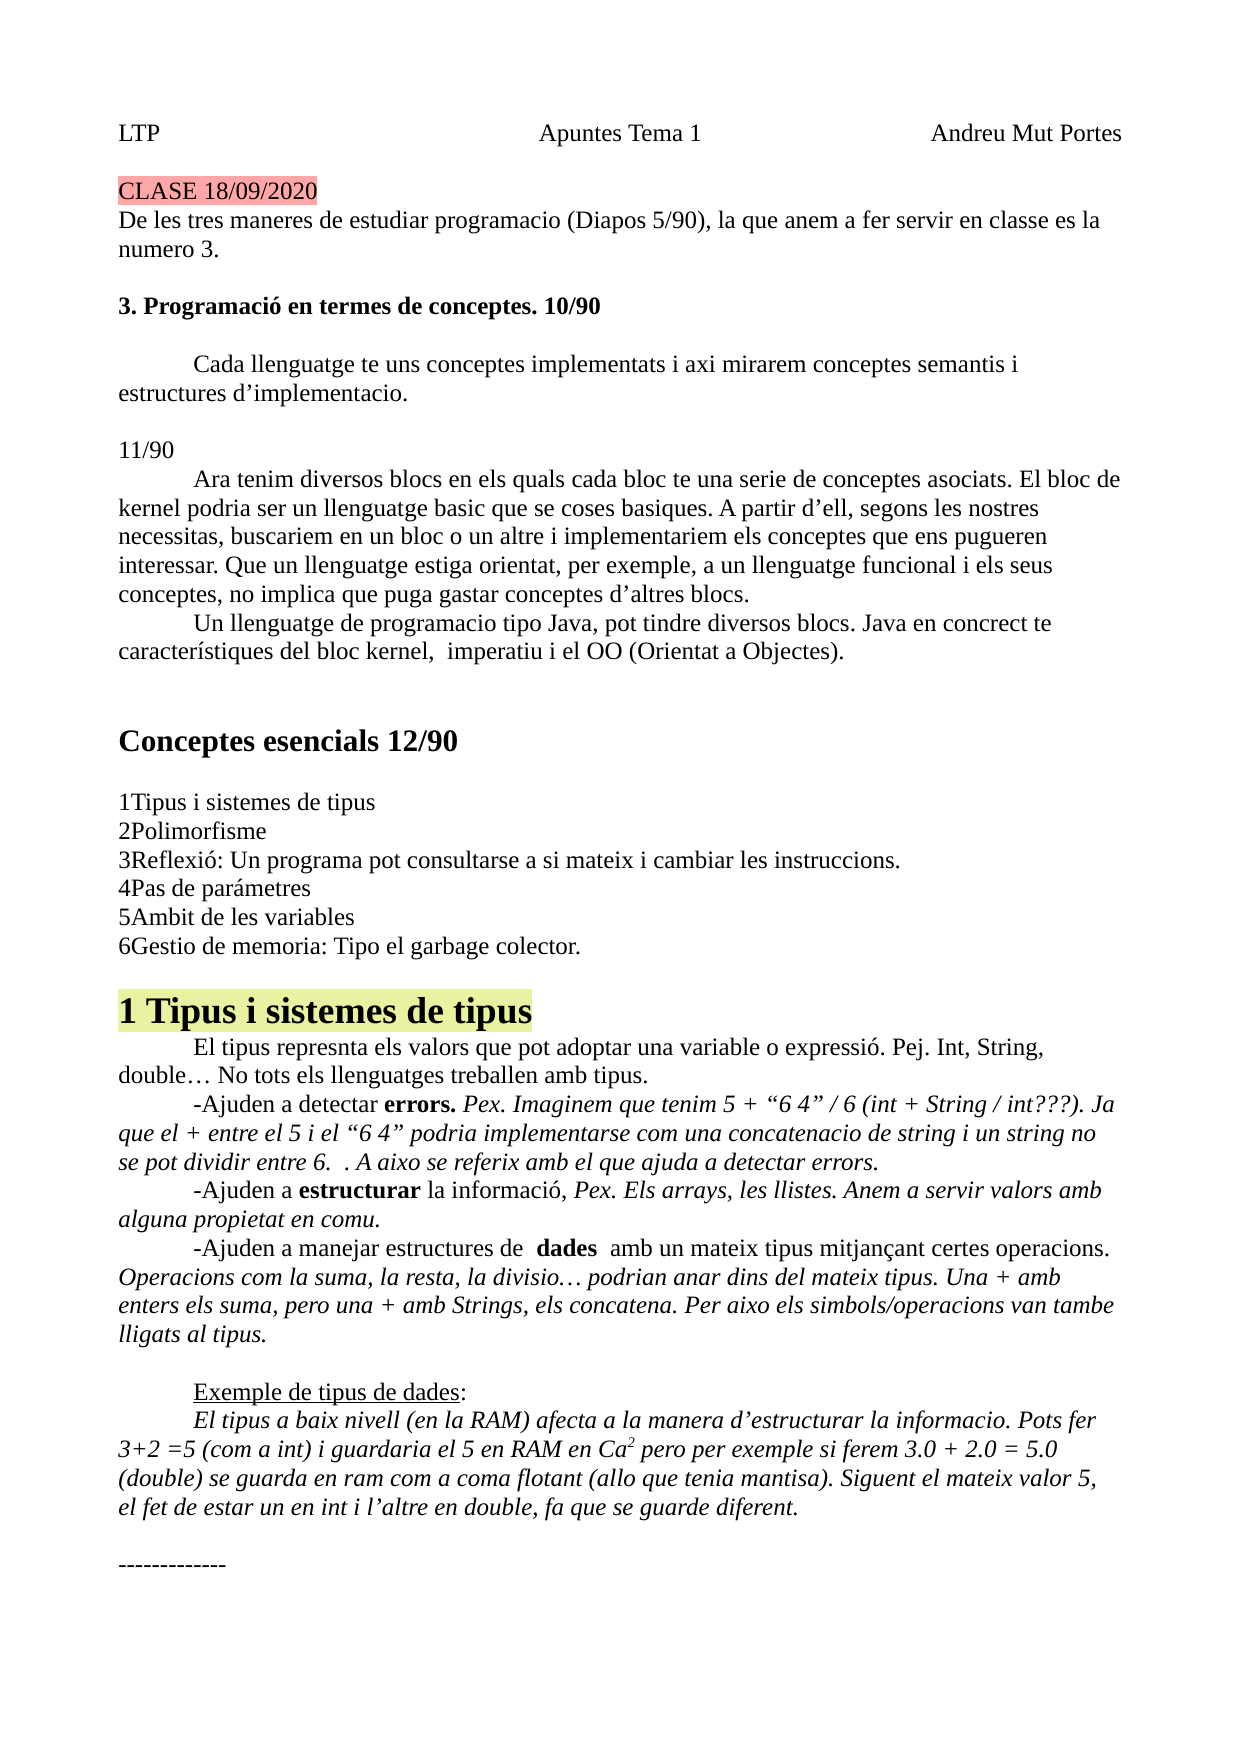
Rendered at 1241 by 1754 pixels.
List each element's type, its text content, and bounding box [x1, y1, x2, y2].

text -Ajuden a estructurar la informació, Pex. Els arrays, les llistes. Anem a servir valors amb alguna propietat en comu. [118, 1175, 1122, 1233]
text 1Tipus i sistemes de tipus [118, 787, 1122, 816]
text -Ajuden a manejar estructures de dades amb un mateix tipus mitjançant certes operacions. Operacions com la suma, la resta, la divisio… podrian anar dins del mateix tipus. Una + amb enters els suma, pero una + amb Strings, els concatena. Per aixo els simbols/operacions van tambe lligats al tipus. [118, 1233, 1122, 1348]
text 3. Programació en termes de conceptes. 10/90 [118, 291, 1122, 320]
text 6Gestio de memoria: Tipo el garbage colector. [118, 931, 1122, 960]
text ------------- [118, 1549, 1122, 1578]
text El tipus a baix nivell (en la RAM) afecta a la manera d’estructurar la informacio. Pots fer 3+2 =5 (com a int) i guardaria el 5 en RAM en Ca2 pero per exemple si ferem 3.0 + 2.0 = 5.0 (double) se guarda en ram com a coma flotant (allo que tenia mantisa). Siguent el mateix valor 5, el fet de estar un en int i l’altre en double, fa que se guarde diferent. [118, 1405, 1122, 1520]
text 11/90 [118, 435, 1122, 464]
text CLASE 18/09/2020 [118, 176, 1122, 205]
text 1 Tipus i sistemes de tipus [118, 988, 1122, 1032]
text Un llenguatge de programacio tipo Java, pot tindre diversos blocs. Java en concrect te característiques del bloc kernel, imperatiu i el OO (Orientat a Objectes). [118, 608, 1122, 665]
text Cada llenguatge te uns conceptes implementats i axi mirarem conceptes semantis i estructures d’implementacio. [118, 349, 1122, 406]
text Conceptes esencials 12/90 [118, 723, 1122, 758]
text -Ajuden a detectar errors. Pex. Imaginem que tenim 5 + “6 4” / 6 (int + String / int???). Ja que el + entre el 5 i el “6 4” podria implementarse com una concatenacio de string i un string no se pot dividir entre 6. . A aixo se referix amb el que ajuda a detectar errors. [118, 1089, 1122, 1175]
text 4Pas de parámetres [118, 873, 1122, 902]
text De les tres maneres de estudiar programacio (Diapos 5/90), la que anem a fer servir en classe es la numero 3. [118, 205, 1122, 263]
text Ara tenim diversos blocs en els quals cada bloc te una serie de conceptes asociats. El bloc de kernel podria ser un llenguatge basic que se coses basiques. A partir d’ell, segons les nostres necessitas, buscariem en un bloc o un altre i implementariem els conceptes que ens pugueren interessar. Que un llenguatge estiga orientat, per exemple, a un llenguatge funcional i els seus conceptes, no implica que puga gastar conceptes d’altres blocs. [118, 464, 1122, 608]
text Exemple de tipus de dades: [118, 1377, 1122, 1405]
text 3Reflexió: Un programa pot consultarse a si mateix i cambiar les instruccions. [118, 845, 1122, 873]
text 5Ambit de les variables [118, 902, 1122, 931]
text El tipus represnta els valors que pot adoptar una variable o expressió. Pej. Int, String, double… No tots els llenguatges treballen amb tipus. [118, 1032, 1122, 1089]
text 2Polimorfisme [118, 816, 1122, 845]
